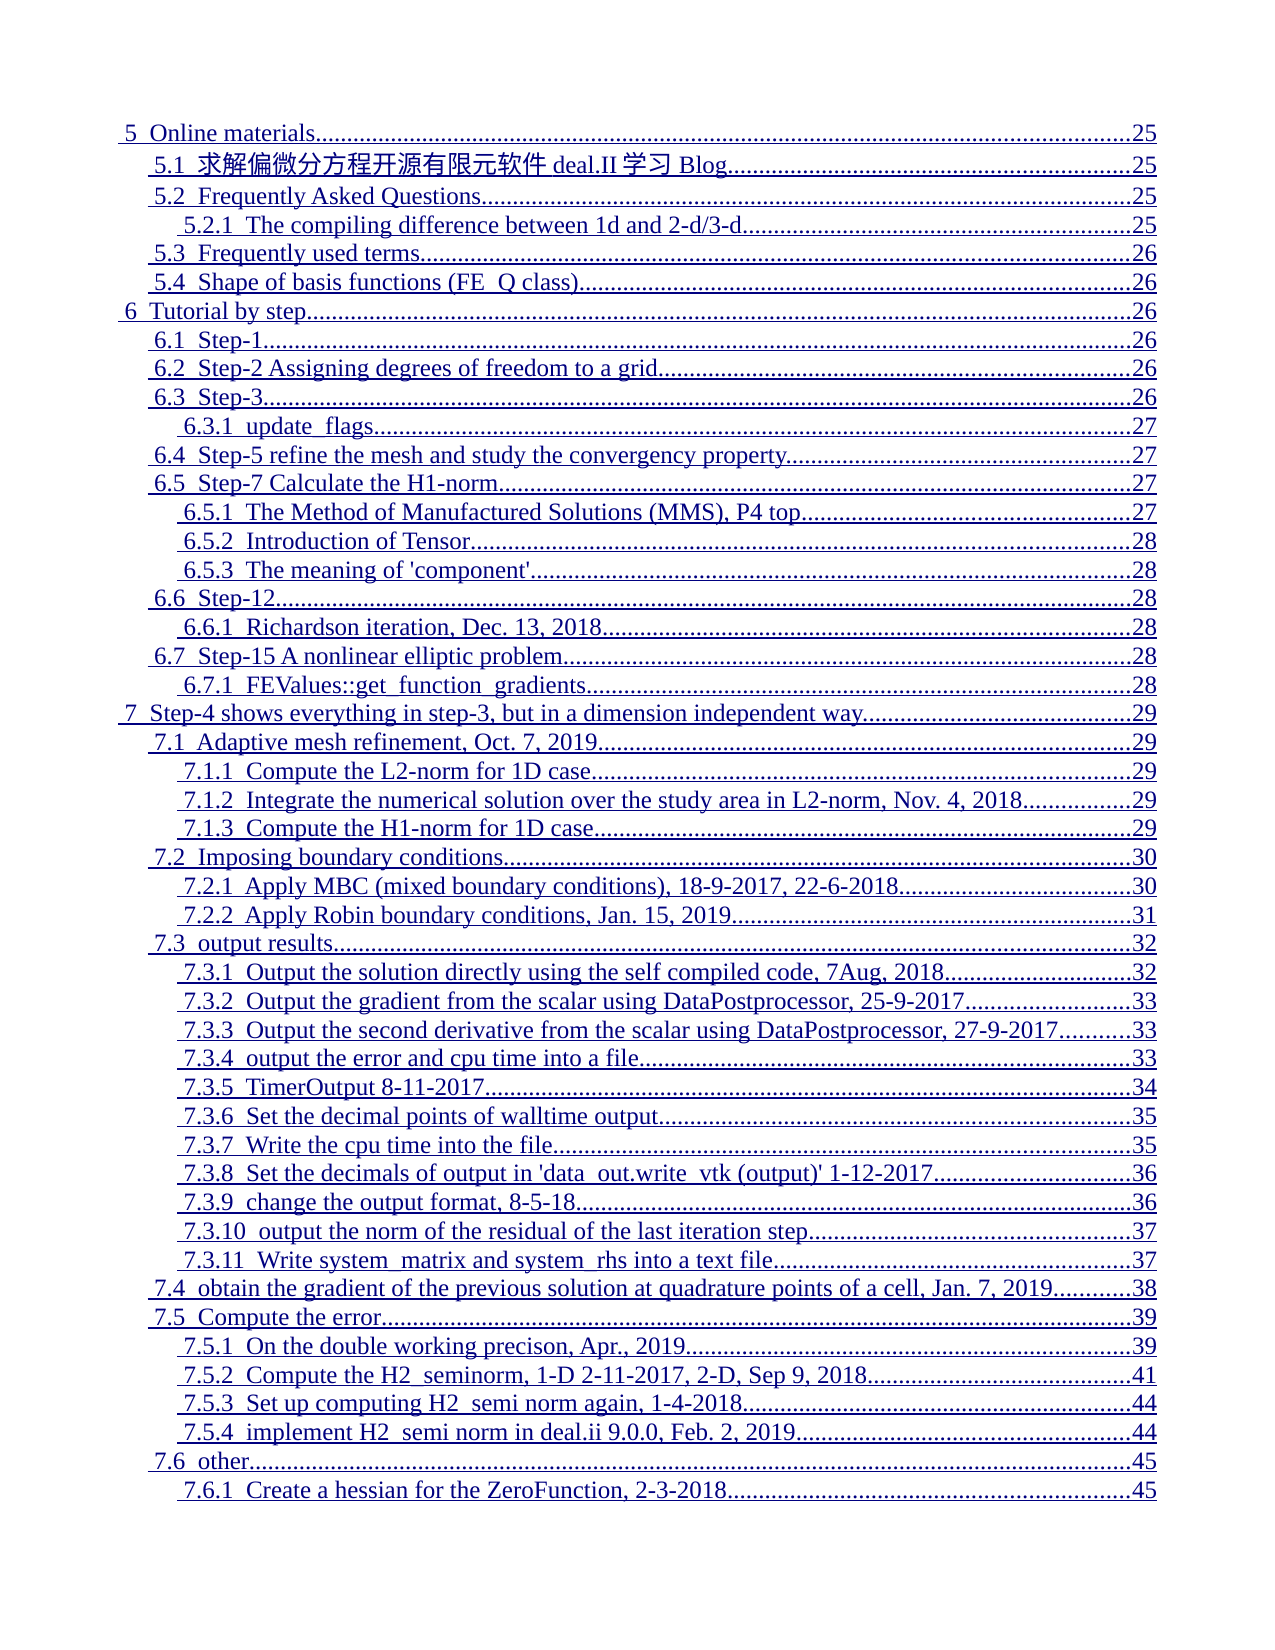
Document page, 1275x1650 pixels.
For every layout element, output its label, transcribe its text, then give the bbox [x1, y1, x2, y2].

text 6.6.1 Richardson iteration, Dec. 13, 2018 28 [177, 612, 1157, 637]
text 6.7 Step-15 A nonlinear elliptic problem 28 [148, 641, 1157, 666]
text 7.5.2 Compute the H2_seminorm, 1-D 2-11-2017, 2-D, Sep 9, 2018 41 [177, 1360, 1157, 1385]
text 7.3.4 output the error and cpu time into a file 33 [177, 1043, 1157, 1068]
text 7.3.2 Output the gradient from the scalar using DataPostprocessor, 25-9-2017 33 [177, 986, 1157, 1011]
text 7.3 output results 32 [148, 928, 1157, 953]
text 6.6 Step-12 28 [148, 583, 1157, 608]
text 7.6 other 45 [148, 1446, 1157, 1471]
text 7.3.5 TimerOutput 8-11-2017 34 [177, 1072, 1157, 1097]
text 7.3.9 change the output format, 8-5-18 36 [177, 1187, 1157, 1212]
text 7.3.7 Write the cpu time into the file 35 [177, 1130, 1157, 1155]
text 7 Step-4 shows everything in step-3, but in a dimension independent way. 29 [118, 698, 1157, 723]
text 6.4 Step-5 refine the mesh and study the convergency property. 27 [148, 440, 1157, 465]
text 7.2.2 Apply Robin boundary conditions, Jan. 15, 2019 31 [177, 900, 1157, 925]
text 6.5 Step-7 Calculate the H1-norm 27 [148, 468, 1157, 493]
text 6.5.1 The Method of Manufactured Solutions (MMS), P4 top 27 [177, 497, 1157, 522]
text [148, 177, 1157, 181]
text 6 Tutorial by step 26 [118, 296, 1157, 321]
text 6.2 Step-2 Assigning degrees of freedom to a grid 26 [148, 353, 1157, 378]
text 7.3.6 Set the decimal points of walltime output 35 [177, 1101, 1157, 1126]
text 5.2 Frequently Asked Questions 25 [148, 181, 1157, 206]
text 7.1 Adaptive mesh refinement, Oct. 7, 2019 29 [148, 727, 1157, 752]
text 7.5 Compute the error 39 [148, 1302, 1157, 1327]
text 6.7.1 FEValues::get_function_gradients 28 [177, 670, 1157, 695]
text 7.5.1 On the double working precison, Apr., 2019 39 [177, 1331, 1157, 1356]
text 7.3.10 output the norm of the residual of the last iteration step 37 [177, 1216, 1157, 1241]
text 6.3.1 update_flags 27 [177, 411, 1157, 436]
text 5.3 Frequently used terms 26 [148, 238, 1157, 263]
text 7.1.1 Compute the L2-norm for 1D case 29 [177, 756, 1157, 781]
text 7.5.3 Set up computing H2_semi norm again, 1-4-2018 44 [177, 1388, 1157, 1413]
text 7.3.1 Output the solution directly using the self compiled code, 7Aug, 2018 32 [177, 957, 1157, 982]
text 7.2.1 Apply MBC (mixed boundary conditions), 18-9-2017, 22-6-2018 30 [177, 871, 1157, 896]
text 6.3 Step-3 26 [148, 382, 1157, 407]
text 7.1.2 Integrate the numerical solution over the study area in L2-norm, Nov. 4, 2018 29 [177, 785, 1157, 810]
text 7.4 obtain the gradient of the previous solution at quadrature points of a cell, Jan. 7, 2019 38 [148, 1273, 1157, 1298]
text 6.5.3 The meaning of 'component' 28 [177, 555, 1157, 580]
text 7.3.3 Output the second derivative from the scalar using DataPostprocessor, 27-9-2017 33 [177, 1015, 1157, 1040]
text 5.1 求解偏微分方程开源有限元软件deal.II学习 Blog 25 [148, 147, 1157, 175]
text 7.3.8 Set the decimals of output in 'data_out.write_vtk (output)' 1-12-2017 36 [177, 1158, 1157, 1183]
text 7.2 Imposing boundary conditions 30 [148, 842, 1157, 867]
text 6.1 Step-1 26 [148, 325, 1157, 350]
text 5 Online materials 25 [118, 118, 1157, 143]
text 7.6.1 Create a hessian for the ZeroFunction, 2-3-2018 45 [177, 1475, 1157, 1500]
text 7.3.11 Write system_matrix and system_rhs into a text file 37 [177, 1245, 1157, 1270]
text 7.5.4 implement H2_semi norm in deal.ii 9.0.0, Feb. 2, 2019 44 [177, 1417, 1157, 1442]
text 6.5.2 Introduction of Tensor 28 [177, 526, 1157, 551]
text 5.4 Shape of basis functions (FE_Q class) 26 [148, 267, 1157, 292]
text 7.1.3 Compute the H1-norm for 1D case 29 [177, 813, 1157, 838]
text 5.2.1 The compiling difference between 1d and 2-d/3-d 25 [177, 210, 1157, 235]
